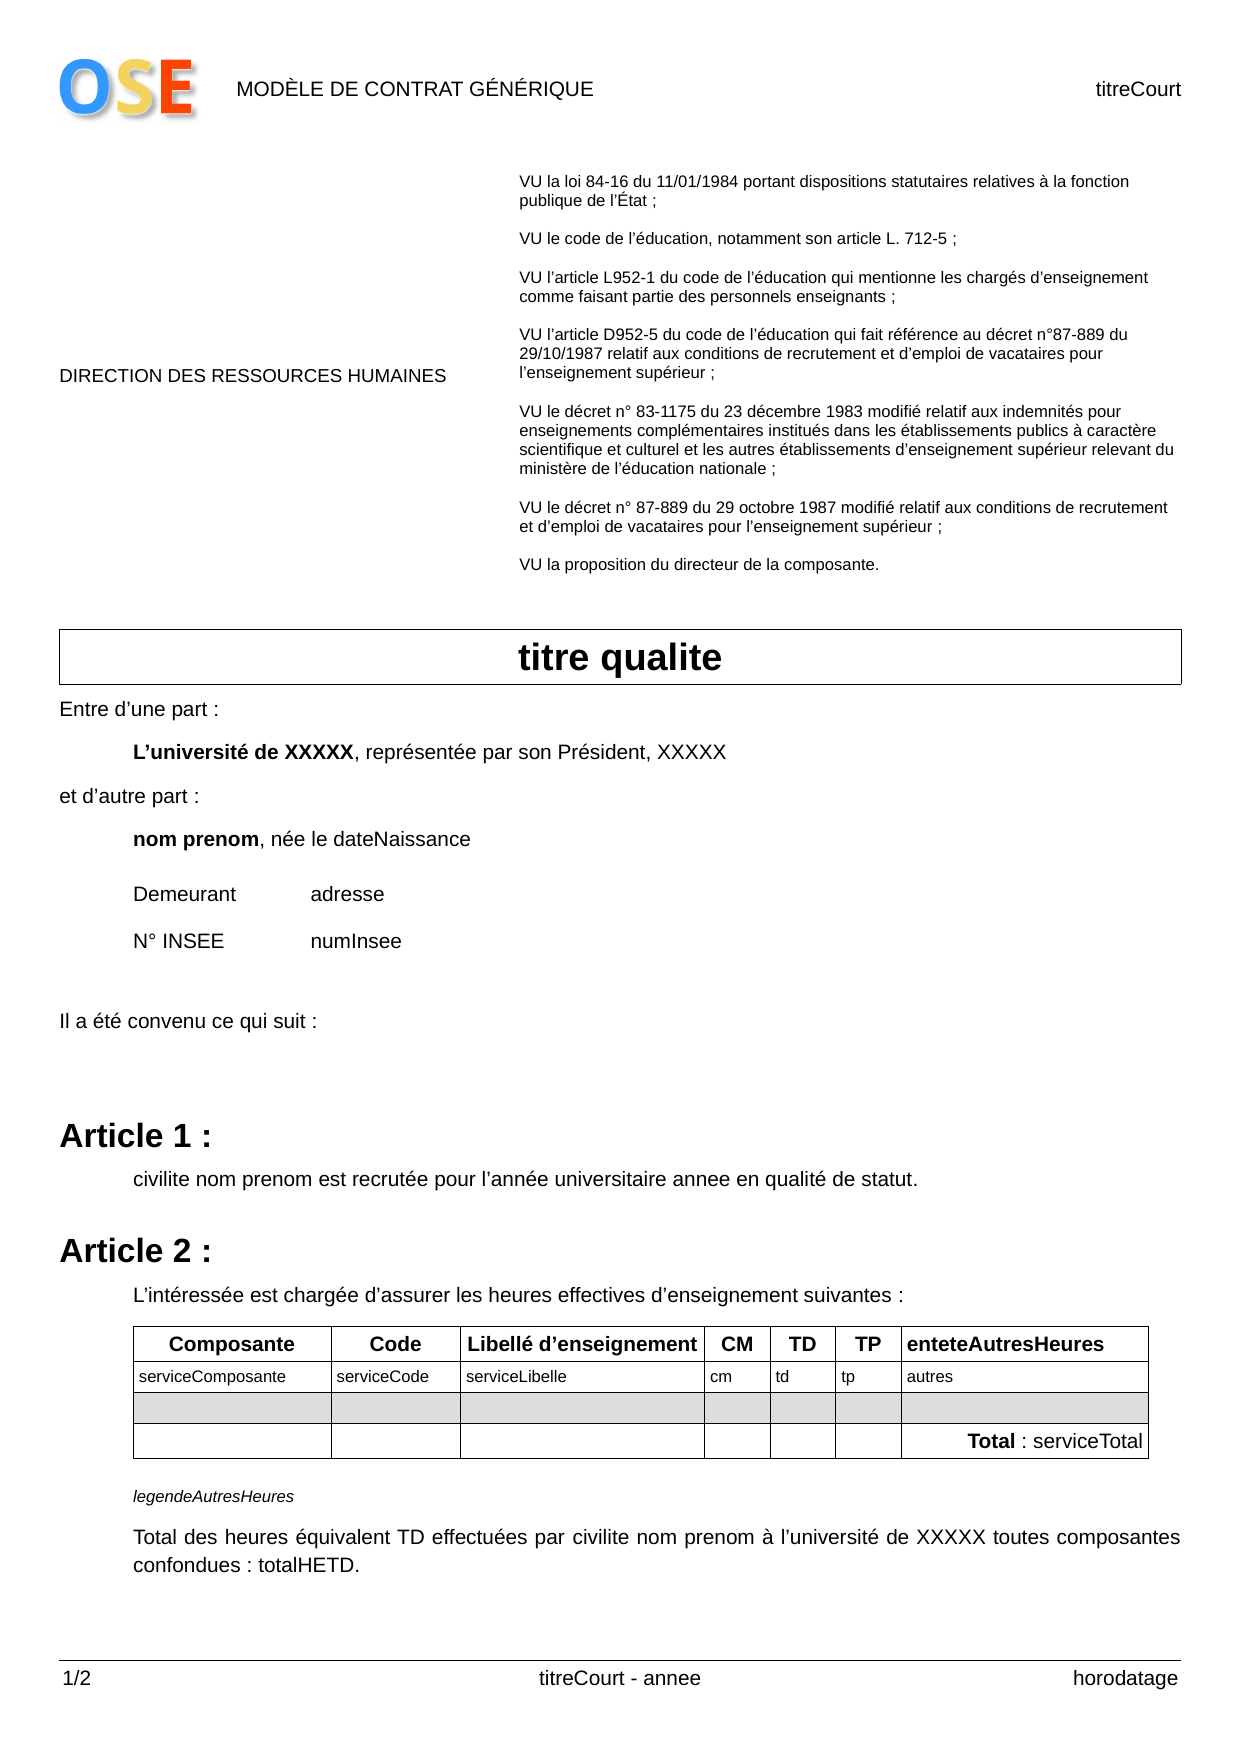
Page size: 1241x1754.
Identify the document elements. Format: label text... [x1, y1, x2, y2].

subtitle Article 2 : [59, 1231, 1181, 1270]
table_cell serviceCode [332, 1362, 460, 1392]
picture [59, 59, 201, 124]
text Total des heures équivalent TD effectuées par civilite nom prenom à l’université de XXXXX toutes composantes confondues : totalHETD. [133, 1524, 1181, 1577]
table_cell [836, 1393, 901, 1423]
text L’intéressée est chargée d’assurer les heures effectives d’enseignement suivantes : [133, 1282, 1181, 1306]
table_cell [134, 1393, 331, 1423]
table_header enteteAutresHeures [902, 1327, 1148, 1361]
text L’université de XXXXX, représentée par son Président, XXXXX [133, 740, 1181, 764]
table_cell numInsee [310, 918, 1181, 965]
table_cell [771, 1424, 835, 1458]
table_header TP [836, 1327, 901, 1361]
text et d’autre part : [59, 783, 1181, 807]
table_header Composante [134, 1327, 331, 1361]
table_cell Total : serviceTotal [902, 1424, 1148, 1458]
table_header VU la loi 84-16 du 11/01/1984 portant dispositions statutaires relatives à la fonction publique de l’État ; VU le code de l’éducation, notamment son article L. 712-5 ; VU l’article L952-1 du code de l’éducation qui mentionne les chargés d’enseignement comme faisant partie des personnels enseignants ; VU l’article D952-5 du code de l’éducation qui fait référence au décret n°87-889 du 29/10/1987 relatif aux conditions de recrutement et d’emploi de vacataires pour l’enseignement supérieur ; VU le décret n° 83-1175 du 23 décembre 1983 modifié relatif aux indemnités pour enseignements complémentaires institués dans les établissements publics à caractère scientifique et culturel et les autres établissements d’enseignement supérieur relevant du ministère de l’éducation nationale ; VU le décret n° 87-889 du 29 octobre 1987 modifié relatif aux conditions de recrutement et d’emploi de vacataires pour l’enseignement supérieur ; VU la proposition du directeur de la composante. [519, 172, 1181, 603]
table_cell cm [705, 1362, 770, 1392]
text Entre d’une part : [59, 697, 1181, 721]
table_cell [705, 1393, 770, 1423]
table_header CM [705, 1327, 770, 1361]
table_cell autres [902, 1362, 1148, 1392]
text nom prenom, née le dateNaissance [59, 827, 1181, 851]
table_cell [902, 1393, 1148, 1423]
text civilite nom prenom est recrutée pour l’année universitaire annee en qualité de statut. [133, 1167, 1181, 1191]
text Il a été convenu ce qui suit : [59, 1008, 1181, 1032]
table_cell td [771, 1362, 835, 1392]
table_cell [134, 1424, 331, 1458]
table_cell serviceComposante [134, 1362, 331, 1392]
table_cell N° INSEE [133, 918, 310, 965]
table_cell [332, 1393, 460, 1423]
table_cell [461, 1424, 704, 1458]
table_cell serviceLibelle [461, 1362, 704, 1392]
subtitle titre qualite [60, 630, 1181, 684]
table_header Demeurant [133, 870, 310, 918]
table_header Libellé d’enseignement [461, 1327, 704, 1361]
table_header DIRECTION DES RESSOURCES HUMAINES [59, 172, 519, 603]
table_cell [771, 1393, 835, 1423]
subtitle Article 1 : [59, 1116, 1181, 1154]
table_cell [332, 1424, 460, 1458]
table_cell [836, 1424, 901, 1458]
table_header Code [332, 1327, 460, 1361]
table_cell [461, 1393, 704, 1423]
text legendeAutresHeures [133, 1487, 1181, 1506]
table_cell [705, 1424, 770, 1458]
table_header adresse [310, 870, 1181, 918]
table_cell tp [836, 1362, 901, 1392]
table_header TD [771, 1327, 835, 1361]
